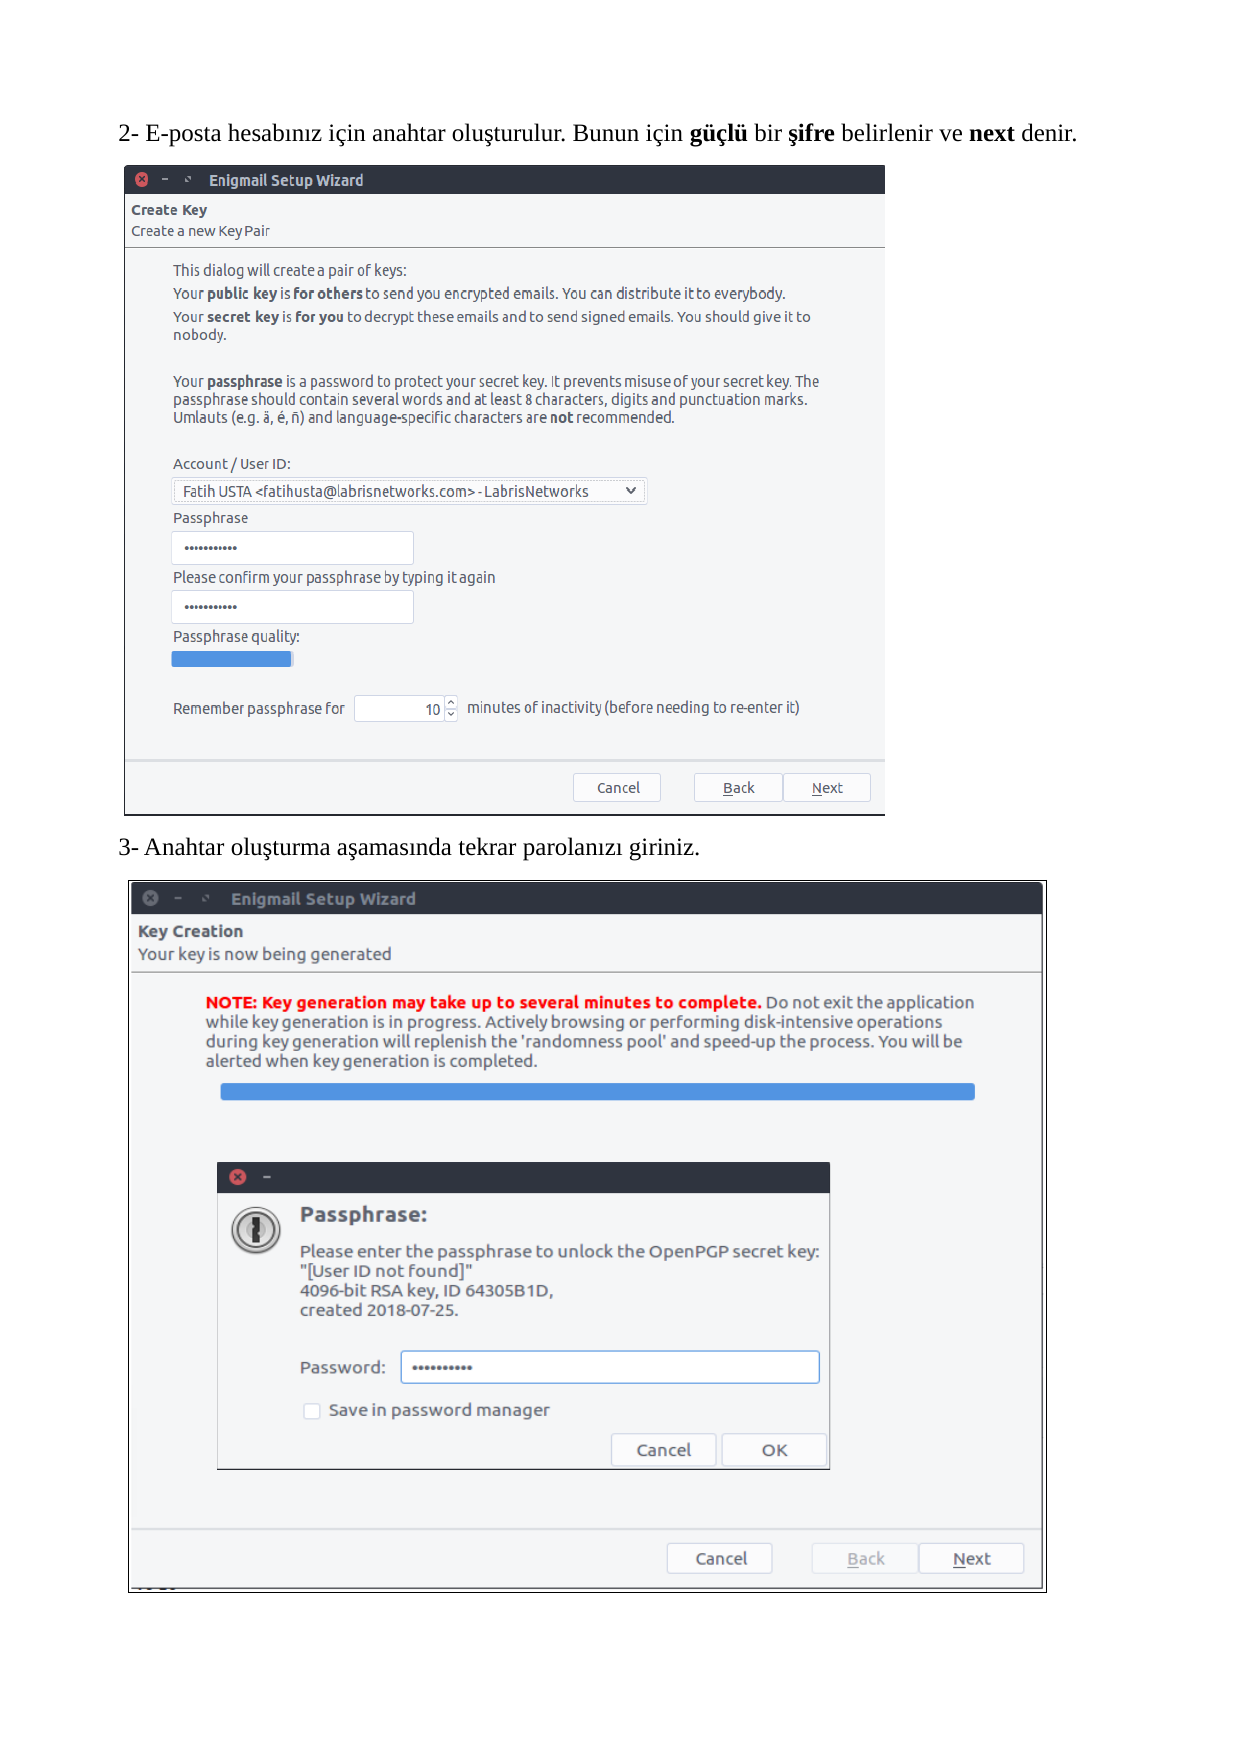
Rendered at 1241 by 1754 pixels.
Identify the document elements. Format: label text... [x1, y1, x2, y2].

picture [131, 882, 1044, 1590]
text 2- E-posta hesabınız için anahtar oluşturulur. Bunun için güçlü bir şifre belirlenir ve next denir. [118, 118, 1122, 147]
picture [124, 165, 885, 816]
text 3- Anahtar oluşturma aşamasında tekrar parolanızı giriniz. [118, 832, 1122, 861]
